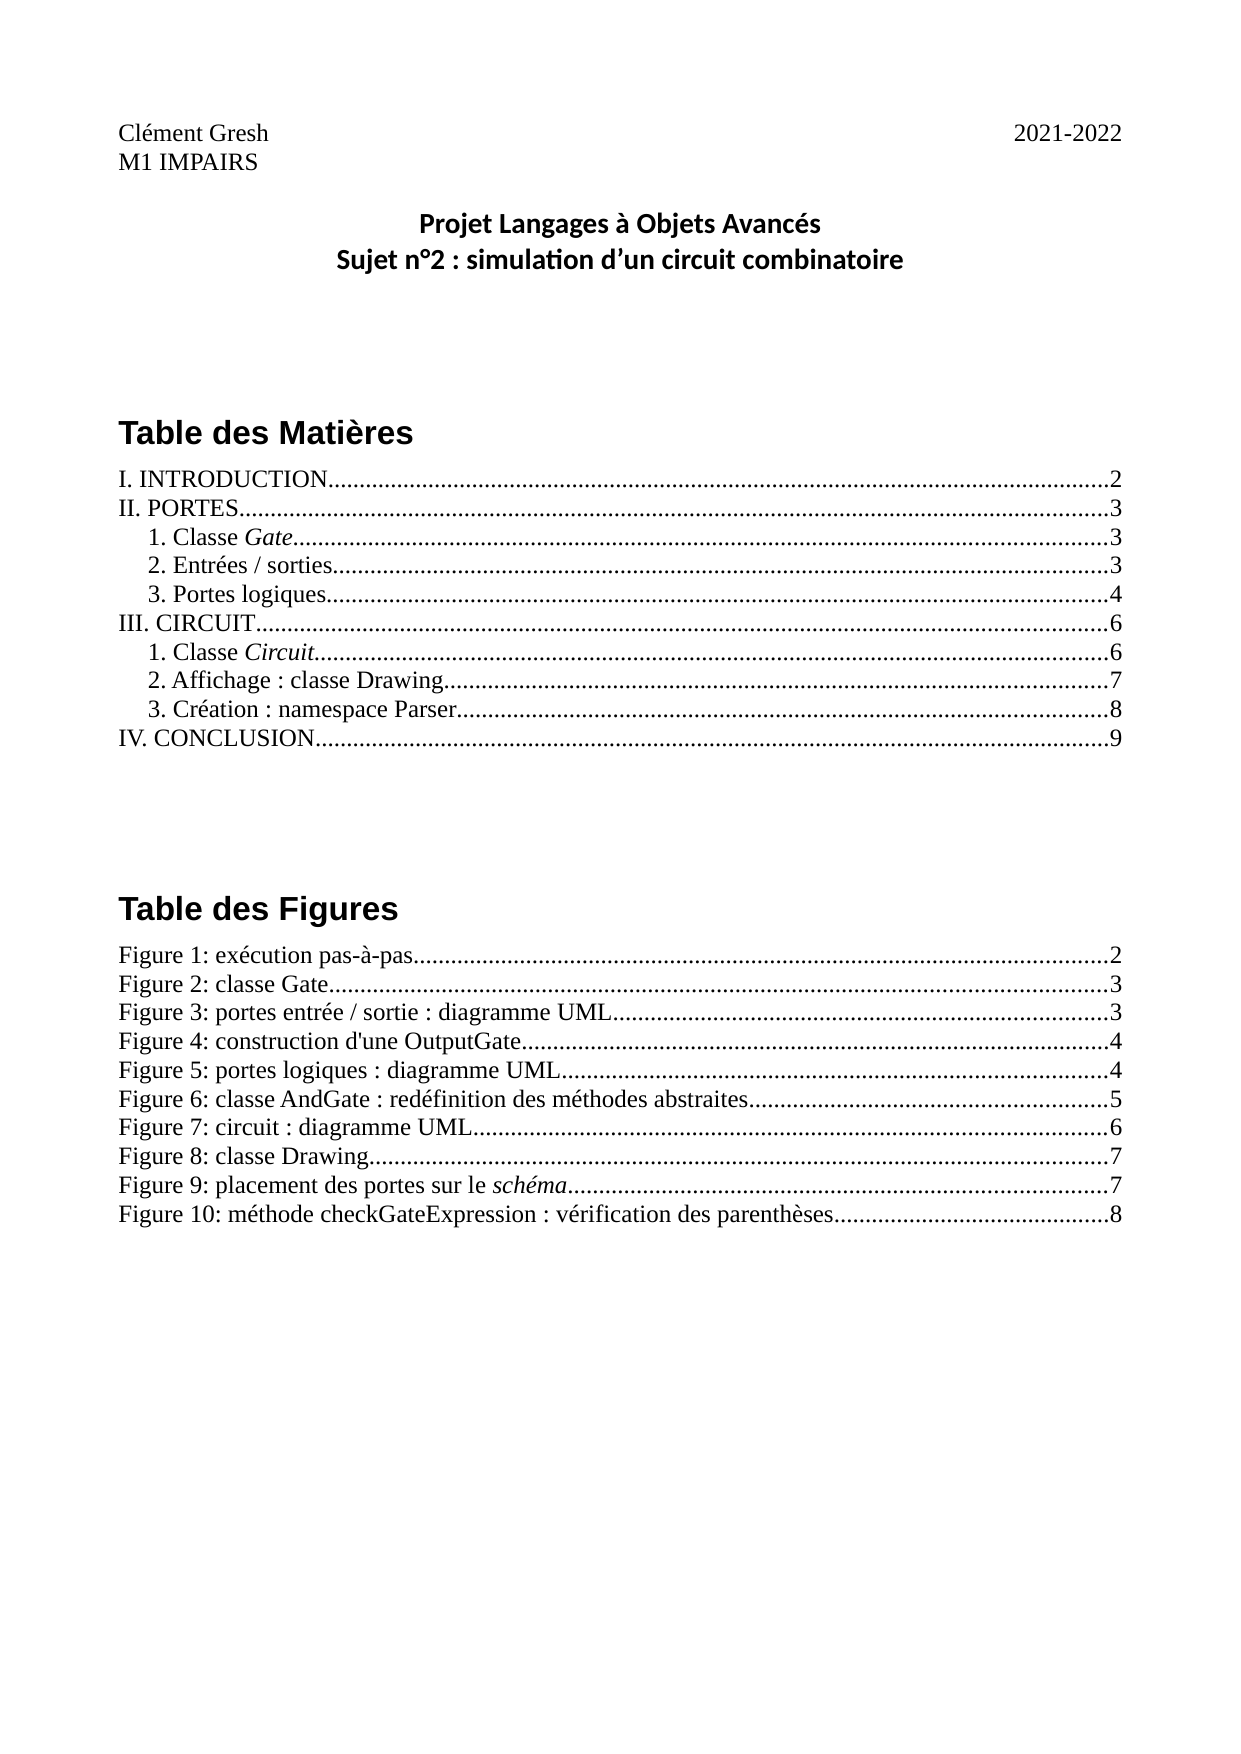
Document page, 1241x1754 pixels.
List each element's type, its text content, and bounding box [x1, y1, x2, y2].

text 2. Entrées / sorties 3 [148, 551, 1122, 579]
text II. PORTES 3 [118, 493, 1122, 522]
text 1. Classe Gate 3 [148, 522, 1122, 551]
text Projet Langages à Objets Avancés [118, 205, 1122, 241]
text Figure 6: classe AndGate : redéfinition des méthodes abstraites 5 [118, 1084, 1122, 1112]
text Figure 9: placement des portes sur le schéma 7 [118, 1170, 1122, 1199]
text Figure 7: circuit : diagramme UML 6 [118, 1112, 1122, 1141]
text 2. Affichage : classe Drawing 7 [148, 666, 1122, 694]
text 3. Portes logiques 4 [148, 579, 1122, 608]
subtitle Table des Matières [118, 413, 1122, 452]
text Figure 8: classe Drawing 7 [118, 1141, 1122, 1170]
text III. CIRCUIT 6 [118, 608, 1122, 637]
text Figure 4: construction d'une OutputGate 4 [118, 1026, 1122, 1055]
text Figure 5: portes logiques : diagramme UML 4 [118, 1055, 1122, 1084]
subtitle Table des Figures [118, 889, 1122, 927]
text Figure 1: exécution pas-à-pas 2 [118, 940, 1122, 969]
text Figure 2: classe Gate 3 [118, 969, 1122, 997]
text 1. Classe Circuit 6 [148, 637, 1122, 666]
text Sujet n°2 : simulation d’un circuit combinatoire [118, 241, 1122, 276]
text Figure 10: méthode checkGateExpression : vérification des parenthèses 8 [118, 1199, 1122, 1227]
text 3. Création : namespace Parser 8 [148, 694, 1122, 723]
text I. INTRODUCTION 2 [118, 464, 1122, 493]
text IV. CONCLUSION 9 [118, 723, 1122, 752]
text Figure 3: portes entrée / sortie : diagramme UML 3 [118, 997, 1122, 1026]
